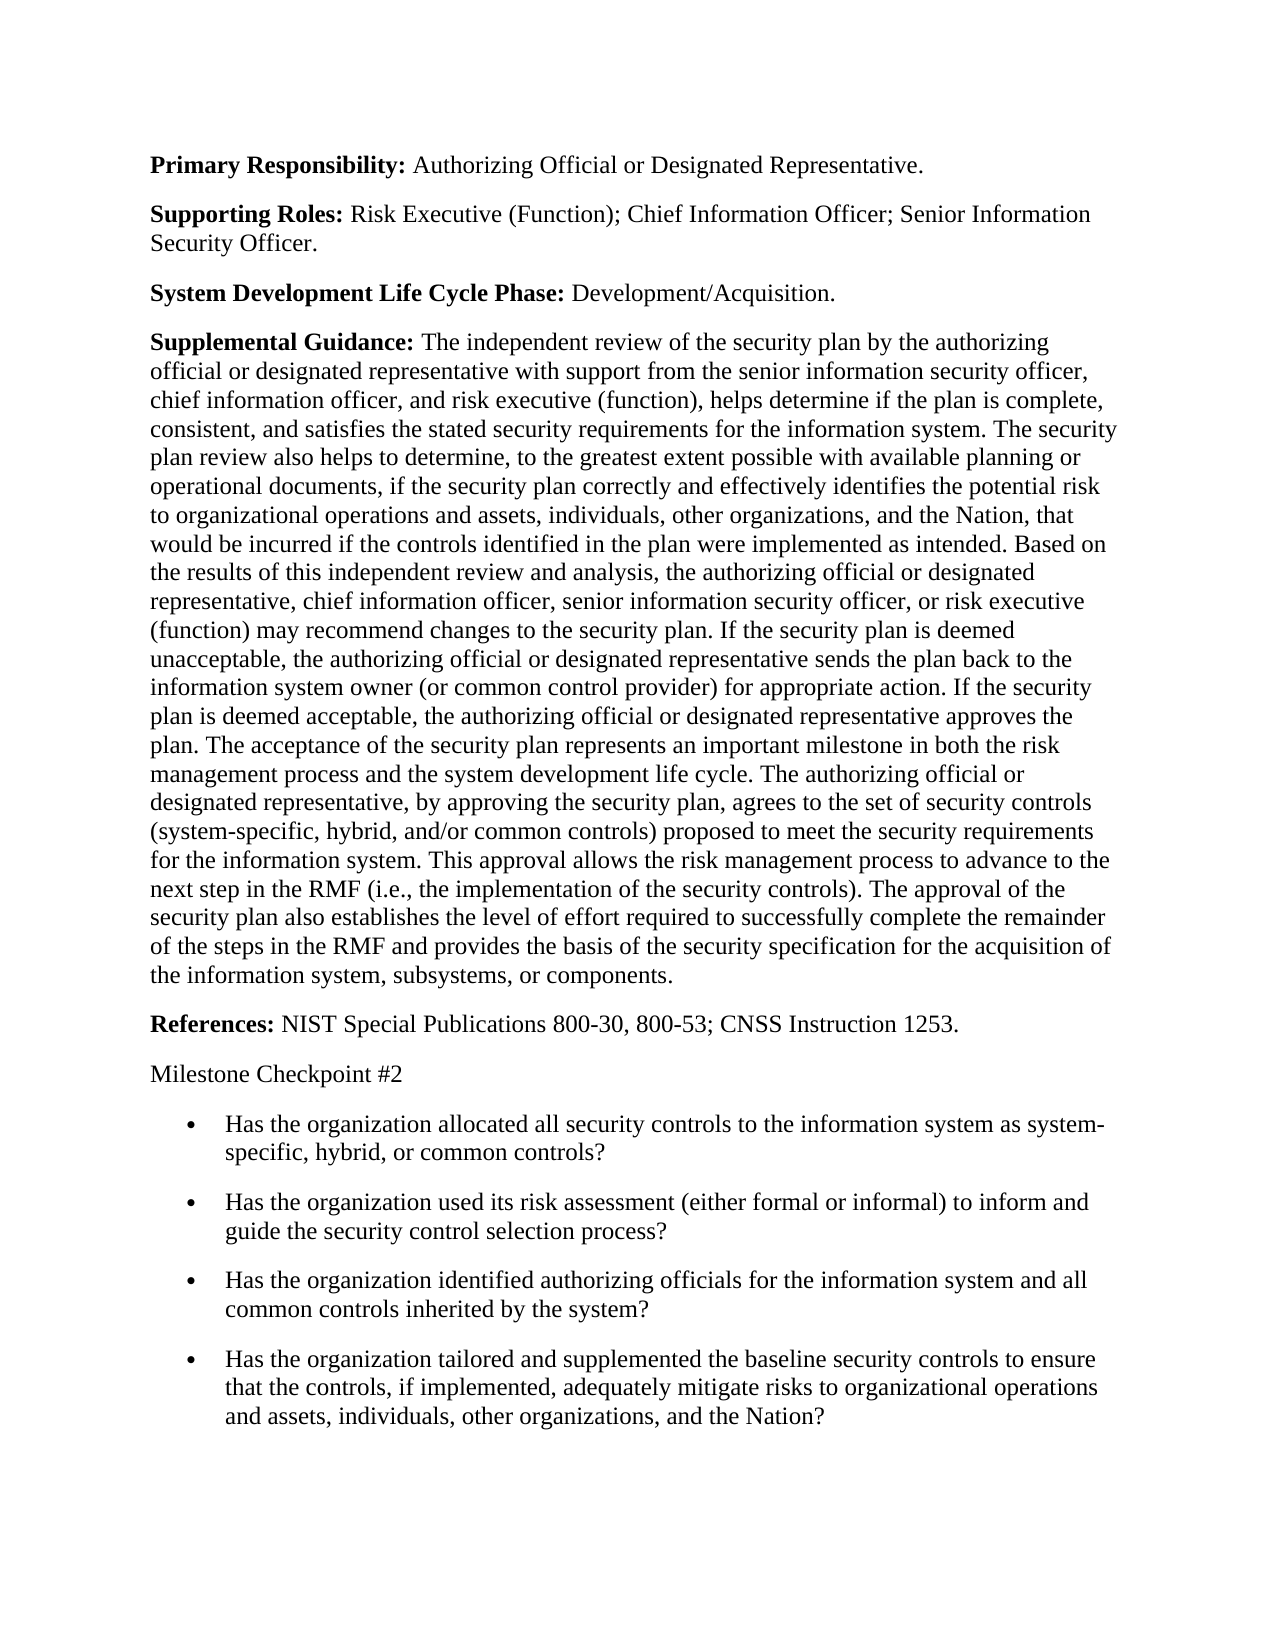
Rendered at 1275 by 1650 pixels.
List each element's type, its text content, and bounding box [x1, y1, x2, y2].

text Milestone Checkpoint #2 [150, 1059, 1125, 1088]
text Primary Responsibility: Authorizing Official or Designated Representative. [150, 150, 1125, 179]
text References: NIST Special Publications 800-30, 800-53; CNSS Instruction 1253. [150, 1009, 1125, 1038]
text System Development Life Cycle Phase: Development/Acquisition. [150, 278, 1125, 307]
text Supplemental Guidance: The independent review of the security plan by the authorizing official or designated representative with support from the senior information security officer, chief information officer, and risk executive (function), helps determine if the plan is complete, consistent, and satisfies the stated security requirements for the information system. The security plan review also helps to determine, to the greatest extent possible with available planning or operational documents, if the security plan correctly and effectively identifies the potential risk to organizational operations and assets, individuals, other organizations, and the Nation, that would be incurred if the controls identified in the plan were implemented as intended. Based on the results of this independent review and analysis, the authorizing official or designated representative, chief information officer, senior information security officer, or risk executive (function) may recommend changes to the security plan. If the security plan is deemed unacceptable, the authorizing official or designated representative sends the plan back to the information system owner (or common control provider) for appropriate action. If the security plan is deemed acceptable, the authorizing official or designated representative approves the plan. The acceptance of the security plan represents an important milestone in both the risk management process and the system development life cycle. The authorizing official or designated representative, by approving the security plan, agrees to the set of security controls (system-specific, hybrid, and/or common controls) proposed to meet the security requirements for the information system. This approval allows the risk management process to advance to the next step in the RMF (i.e., the implementation of the security controls). The approval of the security plan also establishes the level of effort required to successfully complete the remainder of the steps in the RMF and provides the basis of the security specification for the acquisition of the information system, subsystems, or components. [150, 327, 1125, 989]
list Has the organization used its risk assessment (either formal or informal) to inform and guide the security control selection process? [187, 1187, 1125, 1244]
list Has the organization tailored and supplemented the baseline security controls to ensure that the controls, if implemented, adequately mitigate risks to organizational operations and assets, individuals, other organizations, and the Nation? [187, 1344, 1125, 1430]
text Supporting Roles: Risk Executive (Function); Chief Information Officer; Senior Information Security Officer. [150, 199, 1125, 257]
list Has the organization identified authorizing officials for the information system and all common controls inherited by the system? [187, 1265, 1125, 1323]
list Has the organization allocated all security controls to the information system as system-specific, hybrid, or common controls? [187, 1109, 1125, 1166]
